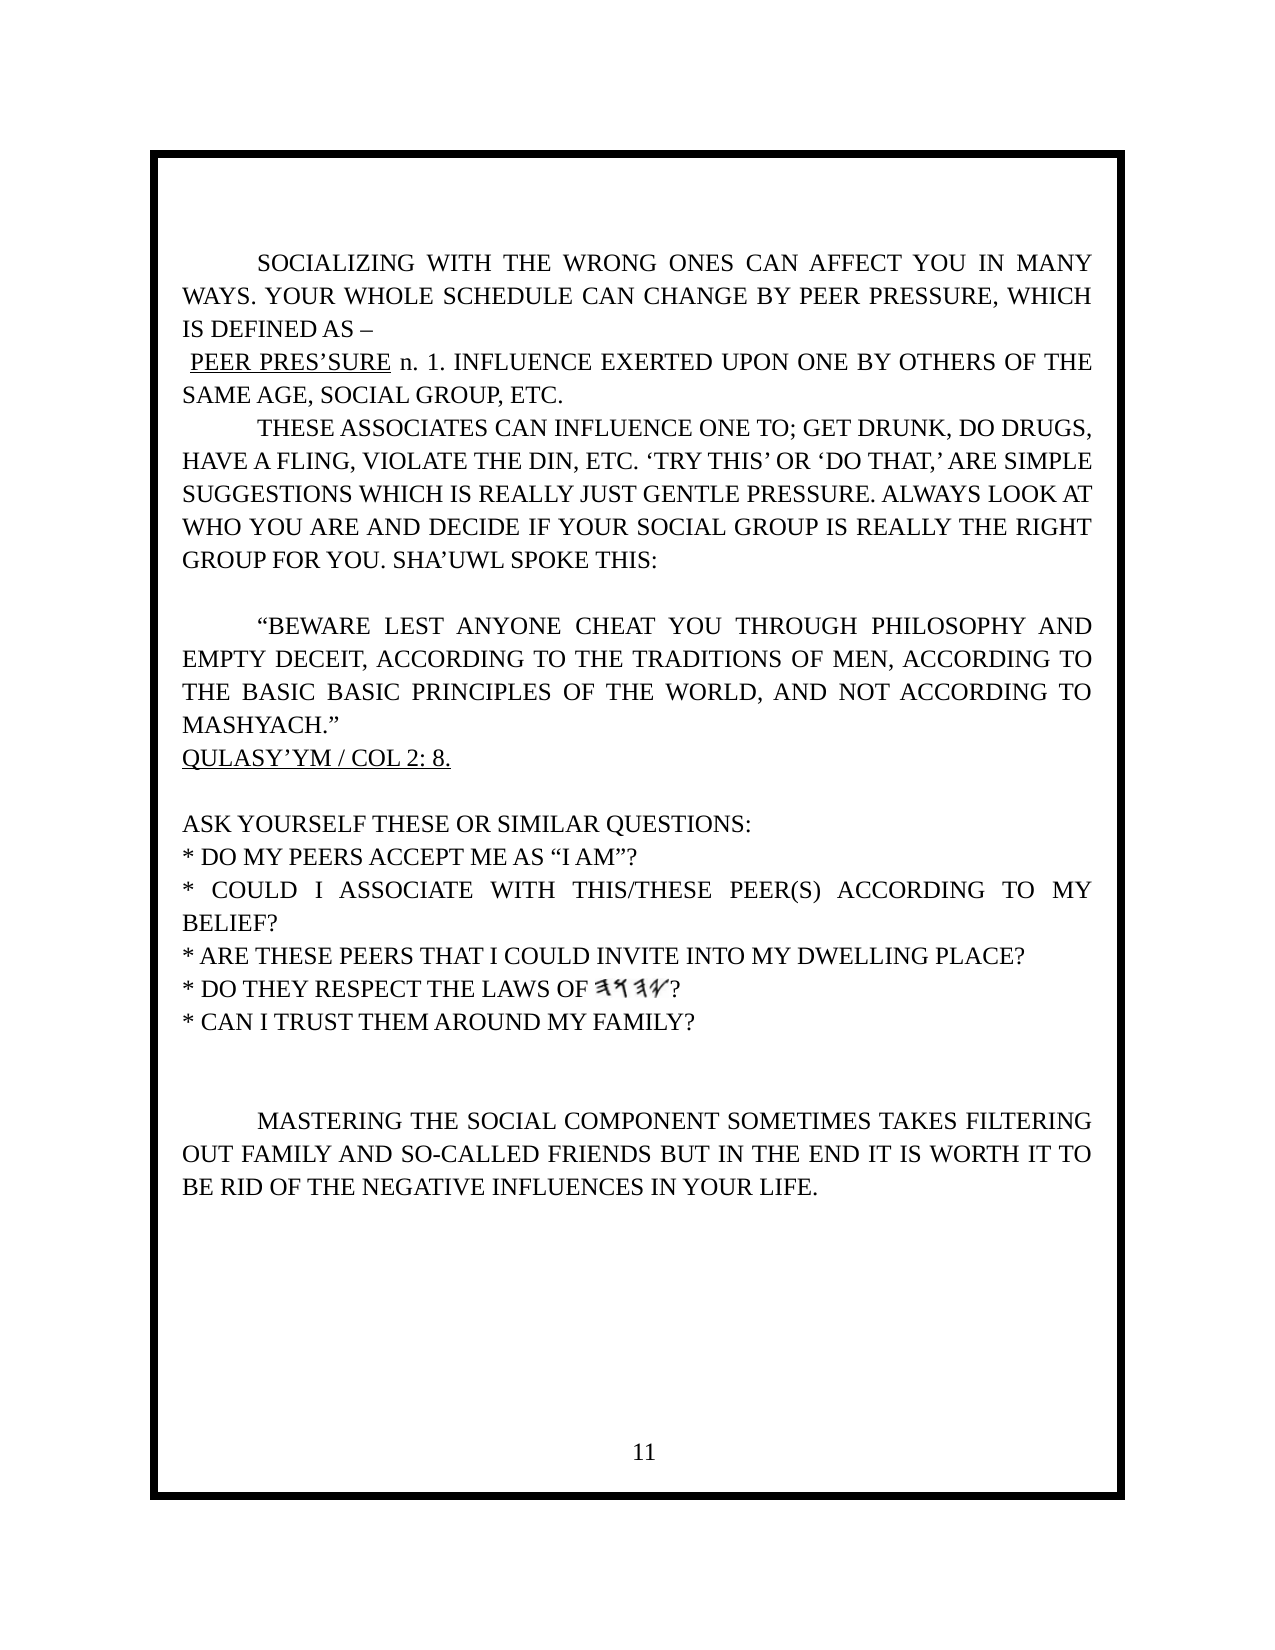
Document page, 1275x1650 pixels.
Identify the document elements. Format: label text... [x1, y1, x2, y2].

text PEER PRES’SURE n. 1. INFLUENCE EXERTED UPON ONE BY OTHERS OF THE SAME AGE, SOCIAL GROUP, ETC. [182, 347, 1093, 409]
text SOCIALIZING WITH THE WRONG ONES CAN AFFECT YOU IN MANY WAYS. YOUR WHOLE SCHEDULE CAN CHANGE BY PEER PRESSURE, WHICH IS DEFINED AS – [182, 248, 1093, 343]
text * COULD I ASSOCIATE WITH THIS/THESE PEER(S) ACCORDING TO MY BELIEF? [182, 875, 1093, 937]
text THESE ASSOCIATES CAN INFLUENCE ONE TO; GET DRUNK, DO DRUGS, HAVE A FLING, VIOLATE THE DIN, ETC. ‘TRY THIS’ OR ‘DO THAT,’ ARE SIMPLE SUGGESTIONS WHICH IS REALLY JUST GENTLE PRESSURE. ALWAYS LOOK AT WHO YOU ARE AND DECIDE IF YOUR SOCIAL GROUP IS REALLY THE RIGHT GROUP FOR YOU. SHA’UWL SPOKE THIS: [182, 413, 1093, 574]
text 11 [182, 1437, 1093, 1465]
text “BEWARE LEST ANYONE CHEAT YOU THROUGH PHILOSOPHY AND EMPTY DECEIT, ACCORDING TO THE TRADITIONS OF MEN, ACCORDING TO THE BASIC BASIC PRINCIPLES OF THE WORLD, AND NOT ACCORDING TO MASHYACH.” [182, 611, 1093, 739]
text * CAN I TRUST THEM AROUND MY FAMILY? [182, 1007, 1093, 1036]
text ASK YOURSELF THESE OR SIMILAR QUESTIONS: [182, 809, 1093, 838]
text * ARE THESE PEERS THAT I COULD INVITE INTO MY DWELLING PLACE? [182, 941, 1093, 970]
text QULASY’YM / COL 2: 8. [182, 743, 1093, 772]
text * DO THEY RESPECT THE LAWS OF ? [182, 974, 1093, 1003]
text * DO MY PEERS ACCEPT ME AS “I AM”? [182, 842, 1093, 871]
text MASTERING THE SOCIAL COMPONENT SOMETIMES TAKES FILTERING OUT FAMILY AND SO-CALLED FRIENDS BUT IN THE END IT IS WORTH IT TO BE RID OF THE NEGATIVE INFLUENCES IN YOUR LIFE. [182, 1106, 1093, 1201]
